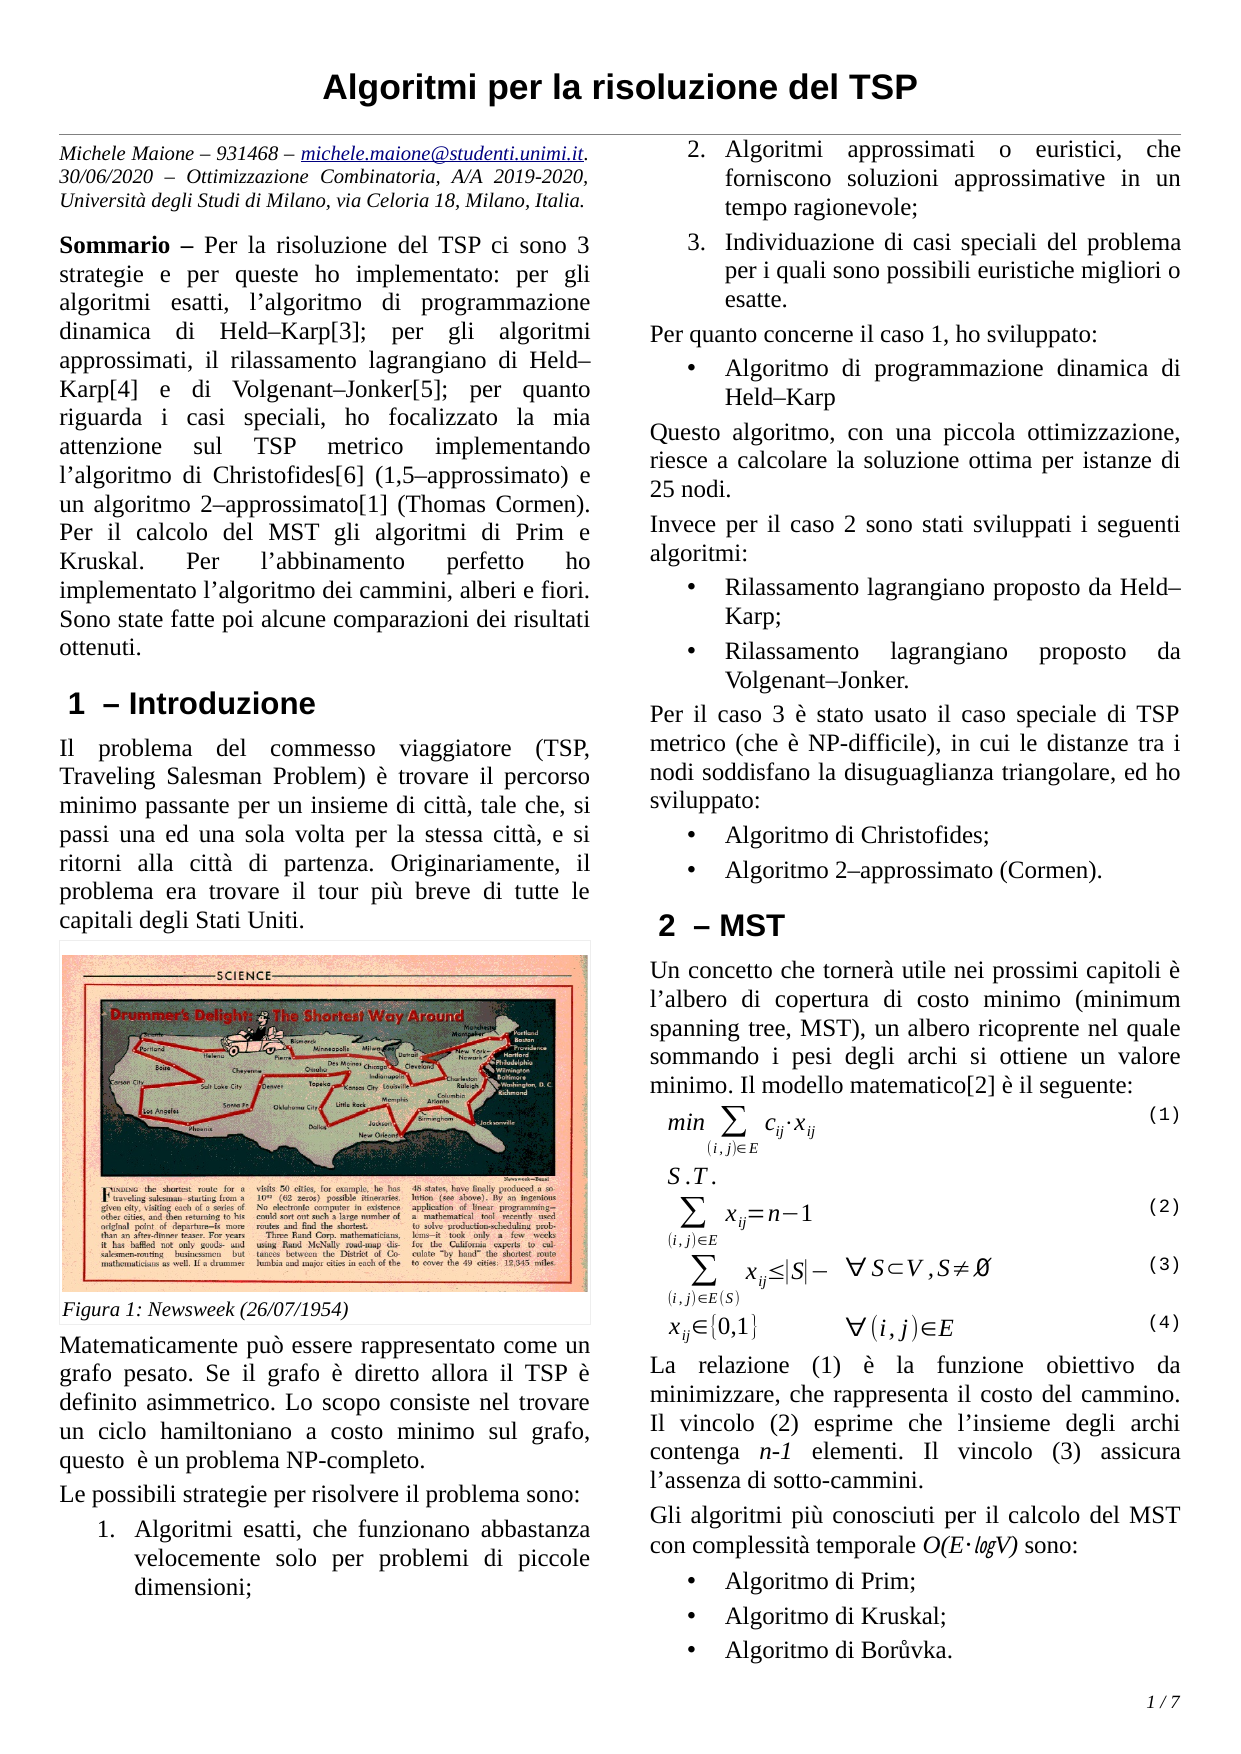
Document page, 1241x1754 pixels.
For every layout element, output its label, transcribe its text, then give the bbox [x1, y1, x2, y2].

table_header [827, 1099, 1004, 1157]
table_cell [650, 1191, 827, 1249]
list Algoritmi esatti, che funzionano abbastanza velocemente solo per problemi di piccole dimensioni; [97, 1514, 591, 1600]
list Algoritmo di Prim; [687, 1566, 1181, 1595]
table_cell (3) [1004, 1249, 1181, 1307]
table_cell [1004, 1157, 1181, 1191]
subtitle Introduzione [59, 685, 591, 721]
list Algoritmo di Borůvka. [687, 1636, 1181, 1664]
list Rilassamento lagrangiano proposto da Volgenant–Jonker. [687, 636, 1181, 693]
table_cell [650, 1307, 827, 1344]
text Sommario – Per la risoluzione del TSP ci sono 3 strategie e per queste ho implementato: per gli algoritmi esatti, l’algoritmo di programmazione dinamica di Held–Karp[3]; per gli algoritmi approssimati, il rilassamento lagrangiano di Held–Karp[4] e di Volgenant–Jonker[5]; per quanto riguarda i casi speciali, ho focalizzato la mia attenzione sul TSP metrico implementando l’algoritmo di Christofides[6] (1,5–approssimato) e un algoritmo 2–approssimato[1] (Thomas Cormen). Per il calcolo del MST gli algoritmi di Prim e Kruskal. Per l’abbinamento perfetto ho implementato l’algoritmo dei cammini, alberi e fiori. Sono state fatte poi alcune comparazioni dei risultati ottenuti. [59, 230, 591, 661]
list Algoritmi approssimati o euristici, che forniscono soluzioni approssimative in un tempo ragionevole; [687, 135, 1181, 221]
table_cell [650, 1157, 827, 1191]
text Invece per il caso 2 sono stati sviluppati i seguenti algoritmi: [649, 509, 1181, 567]
table_cell (4) [1004, 1307, 1181, 1344]
table_cell [650, 1249, 827, 1307]
text Per il caso 3 è stato usato il caso speciale di TSP metrico (che è NP-difficile), in cui le distanze tra i nodi soddisfano la disuguaglianza triangolare, ed ho sviluppato: [649, 699, 1181, 814]
text La relazione (1) è la funzione obiettivo da minimizzare, che rappresenta il costo del cammino. Il vincolo (2) esprime che l’insieme degli archi contenga n-1 elementi. Il vincolo (3) assicura l’assenza di sotto-cammini. [649, 1350, 1181, 1494]
text Per quanto concerne il caso 1, ho sviluppato: [649, 319, 1181, 347]
text Figura 1: Newsweek (26/07/1954) [62, 1292, 588, 1321]
list Algoritmo di Kruskal; [687, 1601, 1181, 1629]
table_cell [827, 1307, 1004, 1344]
picture [62, 955, 588, 1292]
list Individuazione di casi speciali del problema per i quali sono possibili euristiche migliori o esatte. [687, 227, 1181, 313]
list Algoritmo di Christofides; [687, 820, 1181, 849]
text Gli algoritmi più conosciuti per il calcolo del MST con complessità temporale O(E⋅㏒V) sono: [649, 1500, 1181, 1560]
text Le possibili strategie per risolvere il problema sono: [59, 1479, 591, 1508]
text Un concetto che tornerà utile nei prossimi capitoli è l’albero di copertura di costo minimo (minimum spanning tree, MST), un albero ricoprente nel quale sommando i pesi degli archi si ottiene un valore minimo. Il modello matematico[2] è il seguente: [649, 955, 1181, 1099]
table_cell [827, 1249, 1004, 1307]
list Algoritmo 2–approssimato (Cormen). [687, 855, 1181, 884]
table_header [650, 1099, 827, 1157]
text Matematicamente può essere rappresentato come un grafo pesato. Se il grafo è diretto allora il TSP è definito asimmetrico. Lo scopo consiste nel trovare un ciclo hamiltoniano a costo minimo sul grafo, questo è un problema NP-completo. [59, 1330, 591, 1473]
subtitle MST [649, 907, 1181, 943]
table_cell [827, 1191, 1004, 1249]
text Il problema del commesso viaggiatore (TSP, Traveling Salesman Problem) è trovare il percorso minimo passante per un insieme di città, tale che, si passi una ed una sola volta per la stessa città, e si ritorni alla città di partenza. Originariamente, il problema era trovare il tour più breve di tutte le capitali degli Stati Uniti. [59, 733, 591, 934]
text Questo algoritmo, con una piccola ottimizzazione, riesce a calcolare la soluzione ottima per istanze di 25 nodi. [649, 417, 1181, 503]
list Rilassamento lagrangiano proposto da Held–Karp; [687, 572, 1181, 630]
subtitle Michele Maione – 931468 – michele.maione@studenti.unimi.it. 30/06/2020 – Ottimizzazione Combinatoria, A/A 2019-2020, Università degli Studi di Milano, via Celoria 18, Milano, Italia. [59, 141, 591, 212]
table_header (1) [1004, 1099, 1181, 1157]
list Algoritmo di programmazione dinamica di Held–Karp [687, 353, 1181, 411]
table_cell (2) [1004, 1191, 1181, 1249]
table_cell [827, 1157, 1004, 1191]
